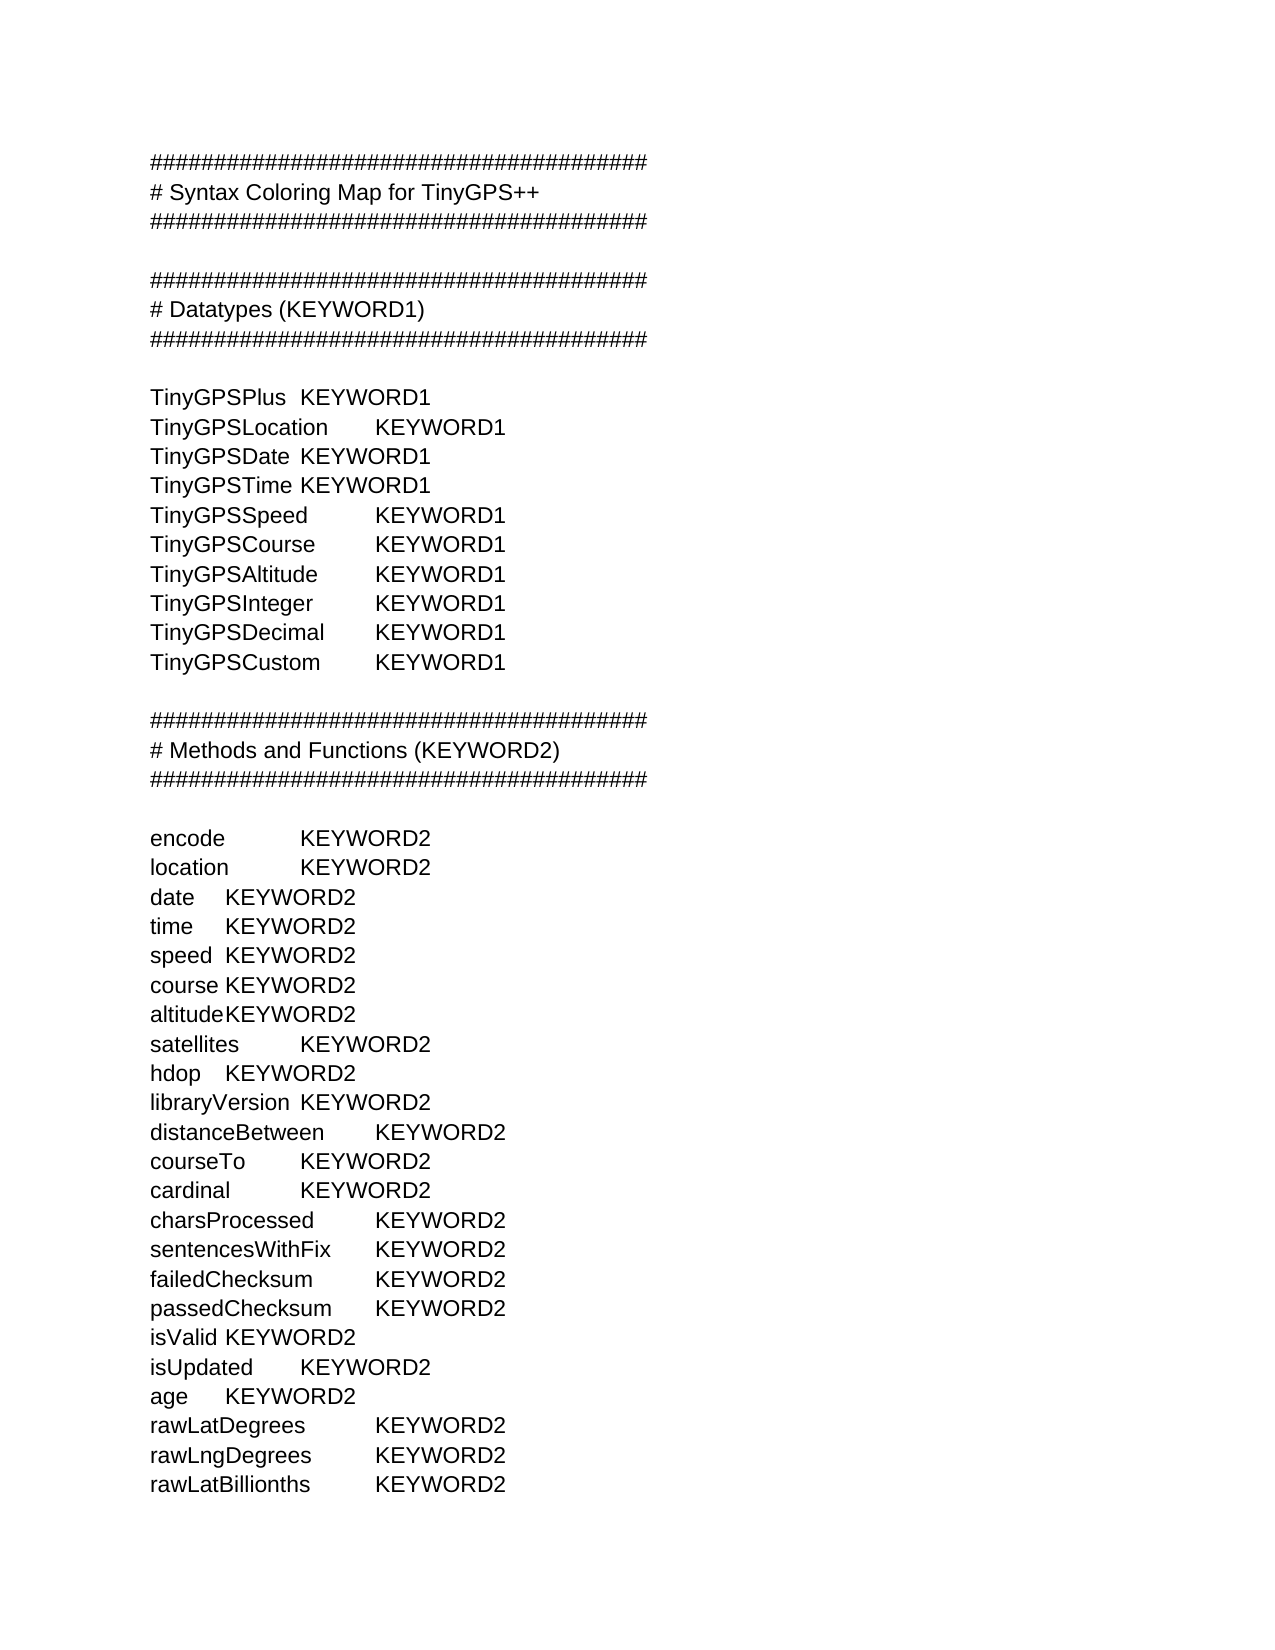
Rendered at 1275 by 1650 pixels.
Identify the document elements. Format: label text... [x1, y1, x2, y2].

text time KEYWORD2 [150, 914, 1125, 939]
text ####################################### [150, 767, 1125, 792]
text TinyGPSDecimal KEYWORD1 [150, 620, 1125, 646]
text TinyGPSAltitude KEYWORD1 [150, 561, 1125, 587]
text cardinal KEYWORD2 [150, 1178, 1125, 1204]
text TinyGPSTime KEYWORD1 [150, 473, 1125, 499]
text TinyGPSLocation KEYWORD1 [150, 414, 1125, 440]
text speed KEYWORD2 [150, 943, 1125, 969]
text TinyGPSCourse KEYWORD1 [150, 532, 1125, 557]
text satellites KEYWORD2 [150, 1031, 1125, 1057]
text ####################################### [150, 267, 1125, 293]
text course KEYWORD2 [150, 972, 1125, 998]
text age KEYWORD2 [150, 1384, 1125, 1409]
text sentencesWithFix KEYWORD2 [150, 1237, 1125, 1262]
text TinyGPSCustom KEYWORD1 [150, 649, 1125, 675]
text rawLngDegrees KEYWORD2 [150, 1442, 1125, 1468]
text isValid KEYWORD2 [150, 1325, 1125, 1351]
text courseTo KEYWORD2 [150, 1149, 1125, 1174]
text # Syntax Coloring Map for TinyGPS++ [150, 179, 1125, 205]
text ####################################### [150, 150, 1125, 176]
text TinyGPSSpeed KEYWORD1 [150, 502, 1125, 528]
text # Methods and Functions (KEYWORD2) [150, 737, 1125, 763]
text failedChecksum KEYWORD2 [150, 1266, 1125, 1292]
text passedChecksum KEYWORD2 [150, 1296, 1125, 1321]
text TinyGPSInteger KEYWORD1 [150, 591, 1125, 616]
text date KEYWORD2 [150, 884, 1125, 910]
text rawLatBillionths KEYWORD2 [150, 1472, 1125, 1497]
text ####################################### [150, 708, 1125, 734]
text ####################################### [150, 326, 1125, 352]
text hdop KEYWORD2 [150, 1061, 1125, 1086]
text TinyGPSPlus KEYWORD1 [150, 385, 1125, 411]
text isUpdated KEYWORD2 [150, 1354, 1125, 1380]
text rawLatDegrees KEYWORD2 [150, 1413, 1125, 1439]
text encode KEYWORD2 [150, 826, 1125, 851]
text location KEYWORD2 [150, 855, 1125, 881]
text ####################################### [150, 209, 1125, 234]
text TinyGPSDate KEYWORD1 [150, 444, 1125, 469]
text distanceBetween KEYWORD2 [150, 1119, 1125, 1145]
text libraryVersion KEYWORD2 [150, 1090, 1125, 1116]
text # Datatypes (KEYWORD1) [150, 297, 1125, 322]
text charsProcessed KEYWORD2 [150, 1207, 1125, 1233]
text altitude KEYWORD2 [150, 1002, 1125, 1027]
